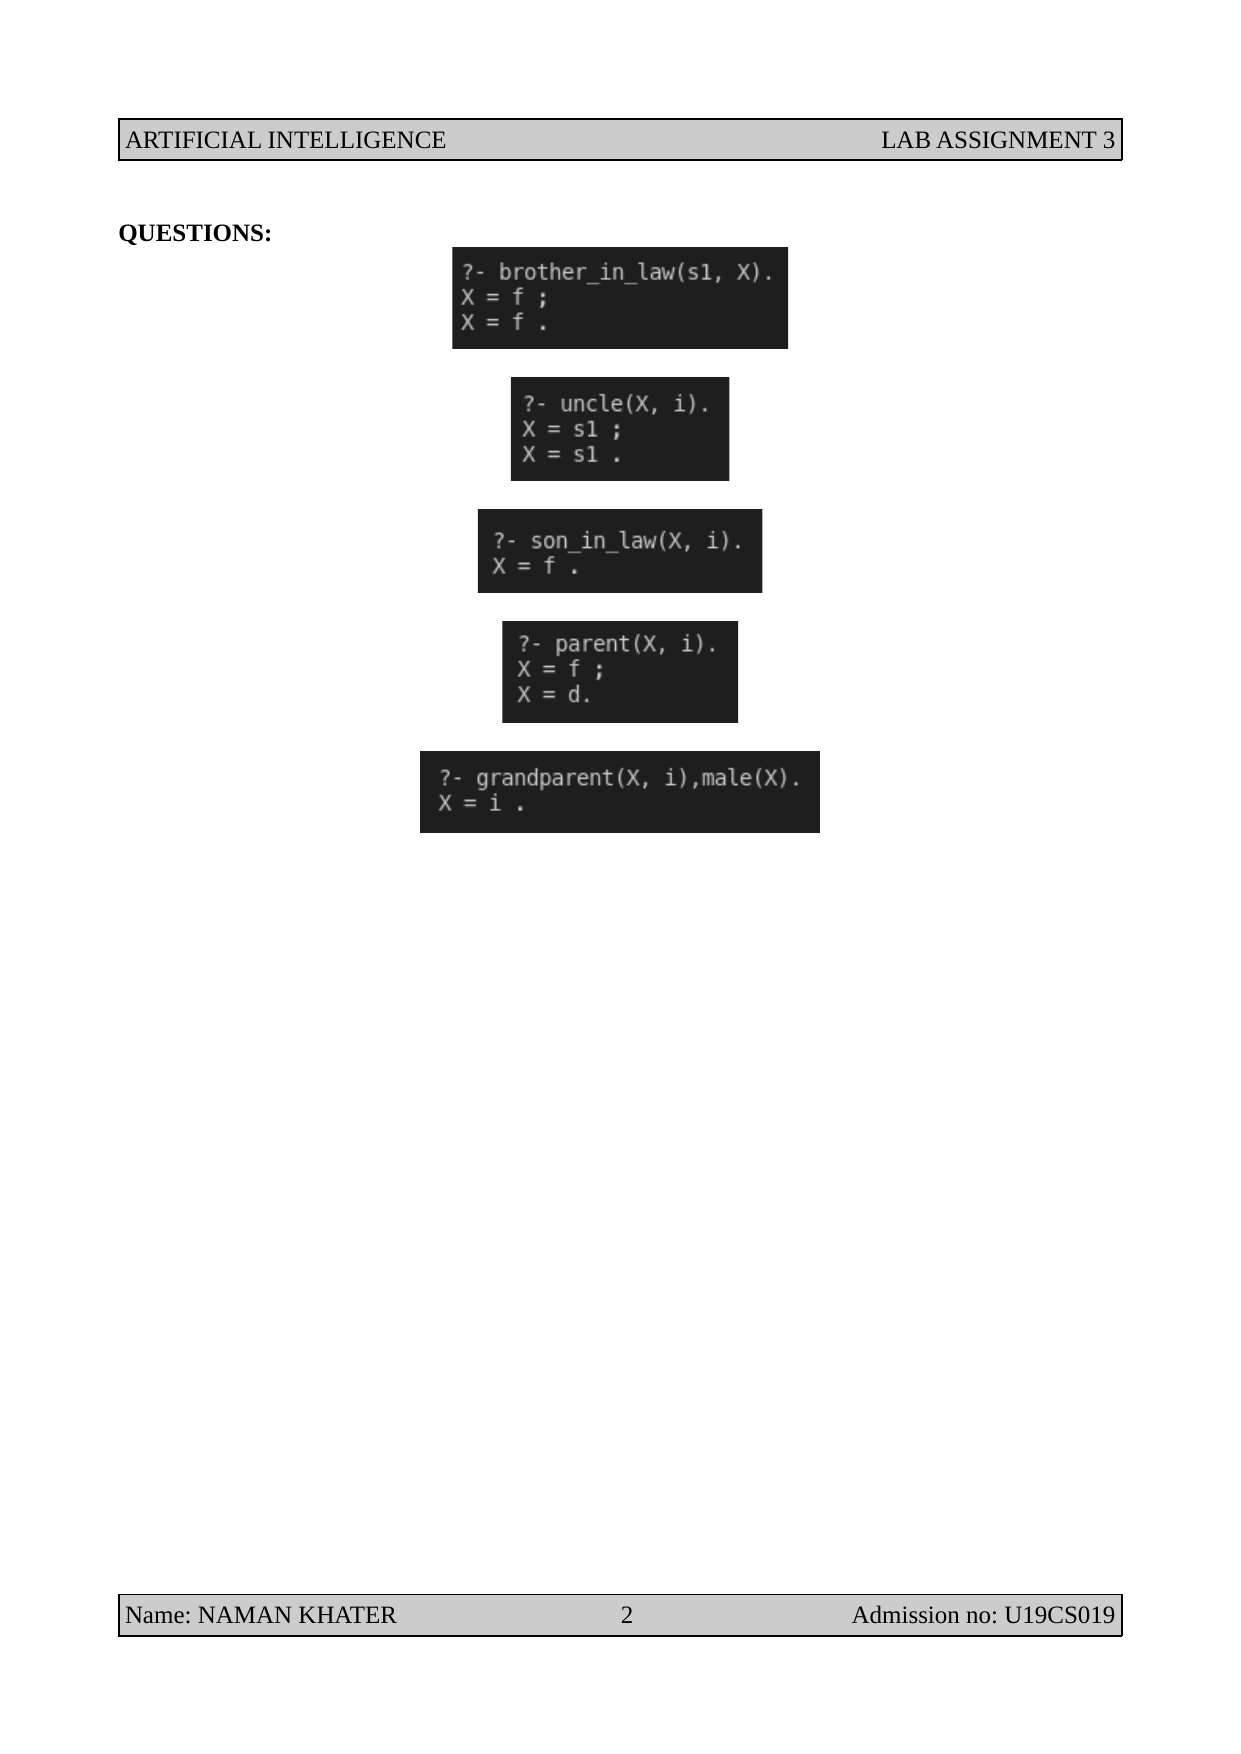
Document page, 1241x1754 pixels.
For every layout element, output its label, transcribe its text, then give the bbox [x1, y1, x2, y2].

picture [452, 247, 789, 349]
picture [502, 621, 739, 723]
picture [420, 751, 820, 833]
picture [477, 509, 763, 593]
text QUESTIONS: [118, 218, 1122, 247]
picture [510, 377, 730, 481]
